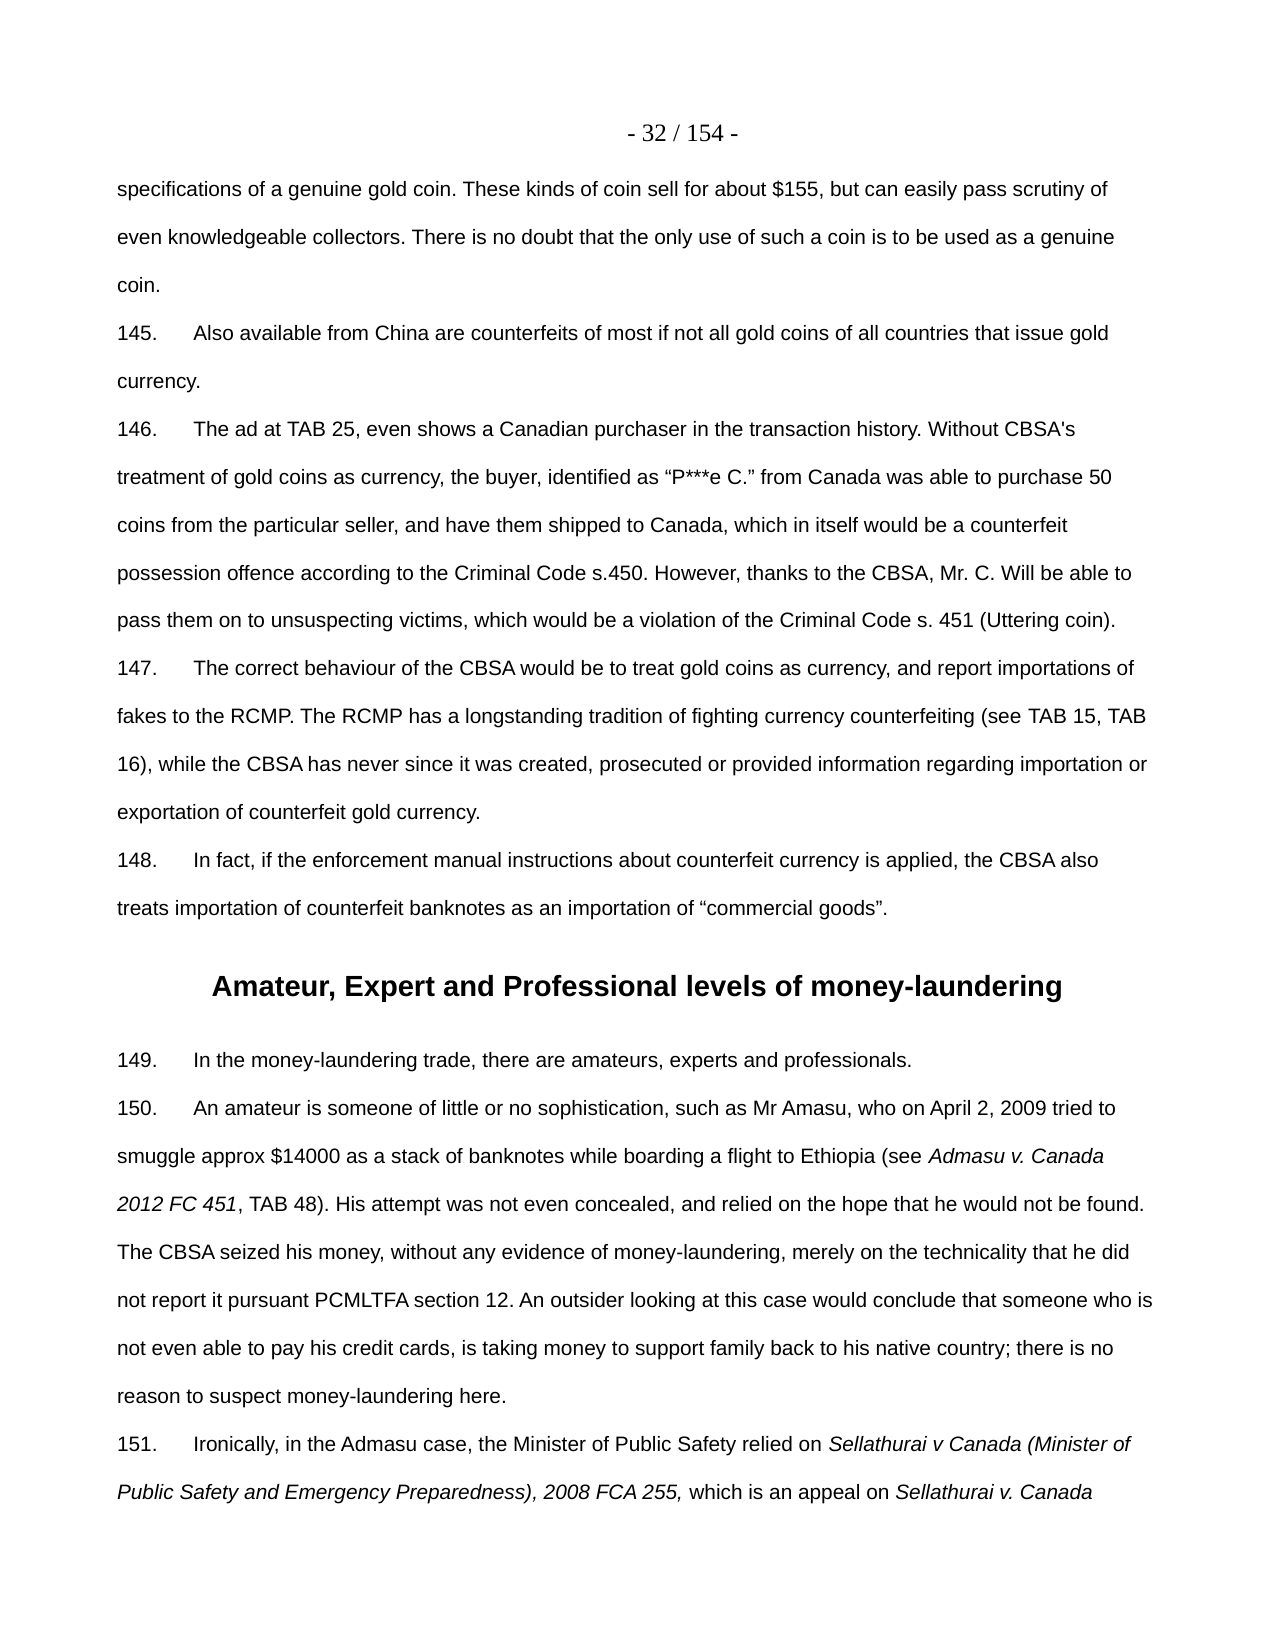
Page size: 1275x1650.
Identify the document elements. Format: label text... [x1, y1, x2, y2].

subtitle The correct behaviour of the CBSA would be to treat gold coins as currency, and report importations of fakes to the RCMP. The RCMP has a longstanding tradition of fighting currency counterfeiting (see TAB 15, TAB 16), while the CBSA has never since it was created, prosecuted or provided information regarding importation or exportation of counterfeit gold currency. [117, 656, 1157, 824]
subtitle Ironically, in the Admasu case, the Minister of Public Safety relied on Sellathurai v Canada (Minister of Public Safety and Emergency Preparedness), 2008 FCA 255, which is an appeal on Sellathurai v. Canada (Public Safety and Emergency Preparedness), 2007 FC 208 (see both at TAB 49). In this Federal Court of Appeal case, based on the facts at para 3, Mr. Sellathurai was carrying two gold bars worth $20000 according to him in his carry-on, and he provided receipts for the bars. The CBSA left the gold bars with the appelant “as they are not considered to be currency for the purposes of the [Proceeds of Crime (Money Laundering) and Terrorist Financing] Act”. This explanation is a false dichotomy. While gold bars are not strictly currency as defined by the Currency Act, they are cash-equivalents, and financial instruments as shown above at para 55., and certainly subject to reporting requirements of the PCMLTFA. Even though the CBSA treated and prosecuted Mr. Sellathurai as a money-launderer, they allowed a money-launderer to keep some of his money, the gold bars. Mr. Sellathurai is an amateur; he relied on the hope he would not be found. With their enforcement action the CBSA effectively told Mr. Sellathurai “Next time, change all your money into gold bars, and you're free to go as you please”. [117, 1432, 1157, 1503]
subtitle The ad at TAB 25, even shows a Canadian purchaser in the transaction history. Without CBSA's treatment of gold coins as currency, the buyer, identified as “P***e C.” from Canada was able to purchase 50 coins from the particular seller, and have them shipped to Canada, which in itself would be a counterfeit possession offence according to the Criminal Code s.450. However, thanks to the CBSA, Mr. C. Will be able to pass them on to unsuspecting victims, which would be a violation of the Criminal Code s. 451 (Uttering coin). [117, 417, 1157, 632]
subtitle An amateur is someone of little or no sophistication, such as Mr Amasu, who on April 2, 2009 tried to smuggle approx $14000 as a stack of banknotes while boarding a flight to Ethiopia (see Admasu v. Canada 2012 FC 451, TAB 48). His attempt was not even concealed, and relied on the hope that he would not be found. The CBSA seized his money, without any evidence of money-laundering, merely on the technicality that he did not report it pursuant PCMLTFA section 12. An outsider looking at this case would conclude that someone who is not even able to pay his credit cards, is taking money to support family back to his native country; there is no reason to suspect money-laundering here. [117, 1096, 1157, 1408]
subtitle In the money-laundering trade, there are amateurs, experts and professionals. [117, 1048, 1157, 1072]
subtitle Amateur, Expert and Professional levels of money-laundering [118, 969, 1157, 1002]
subtitle specifications of a genuine gold coin. These kinds of coin sell for about $155, but can easily pass scrutiny of even knowledgeable collectors. There is no doubt that the only use of such a coin is to be used as a genuine coin. [117, 177, 1157, 297]
subtitle In fact, if the enforcement manual instructions about counterfeit currency is applied, the CBSA also treats importation of counterfeit banknotes as an importation of “commercial goods”. [117, 848, 1157, 920]
subtitle Also available from China are counterfeits of most if not all gold coins of all countries that issue gold currency. [117, 321, 1157, 393]
